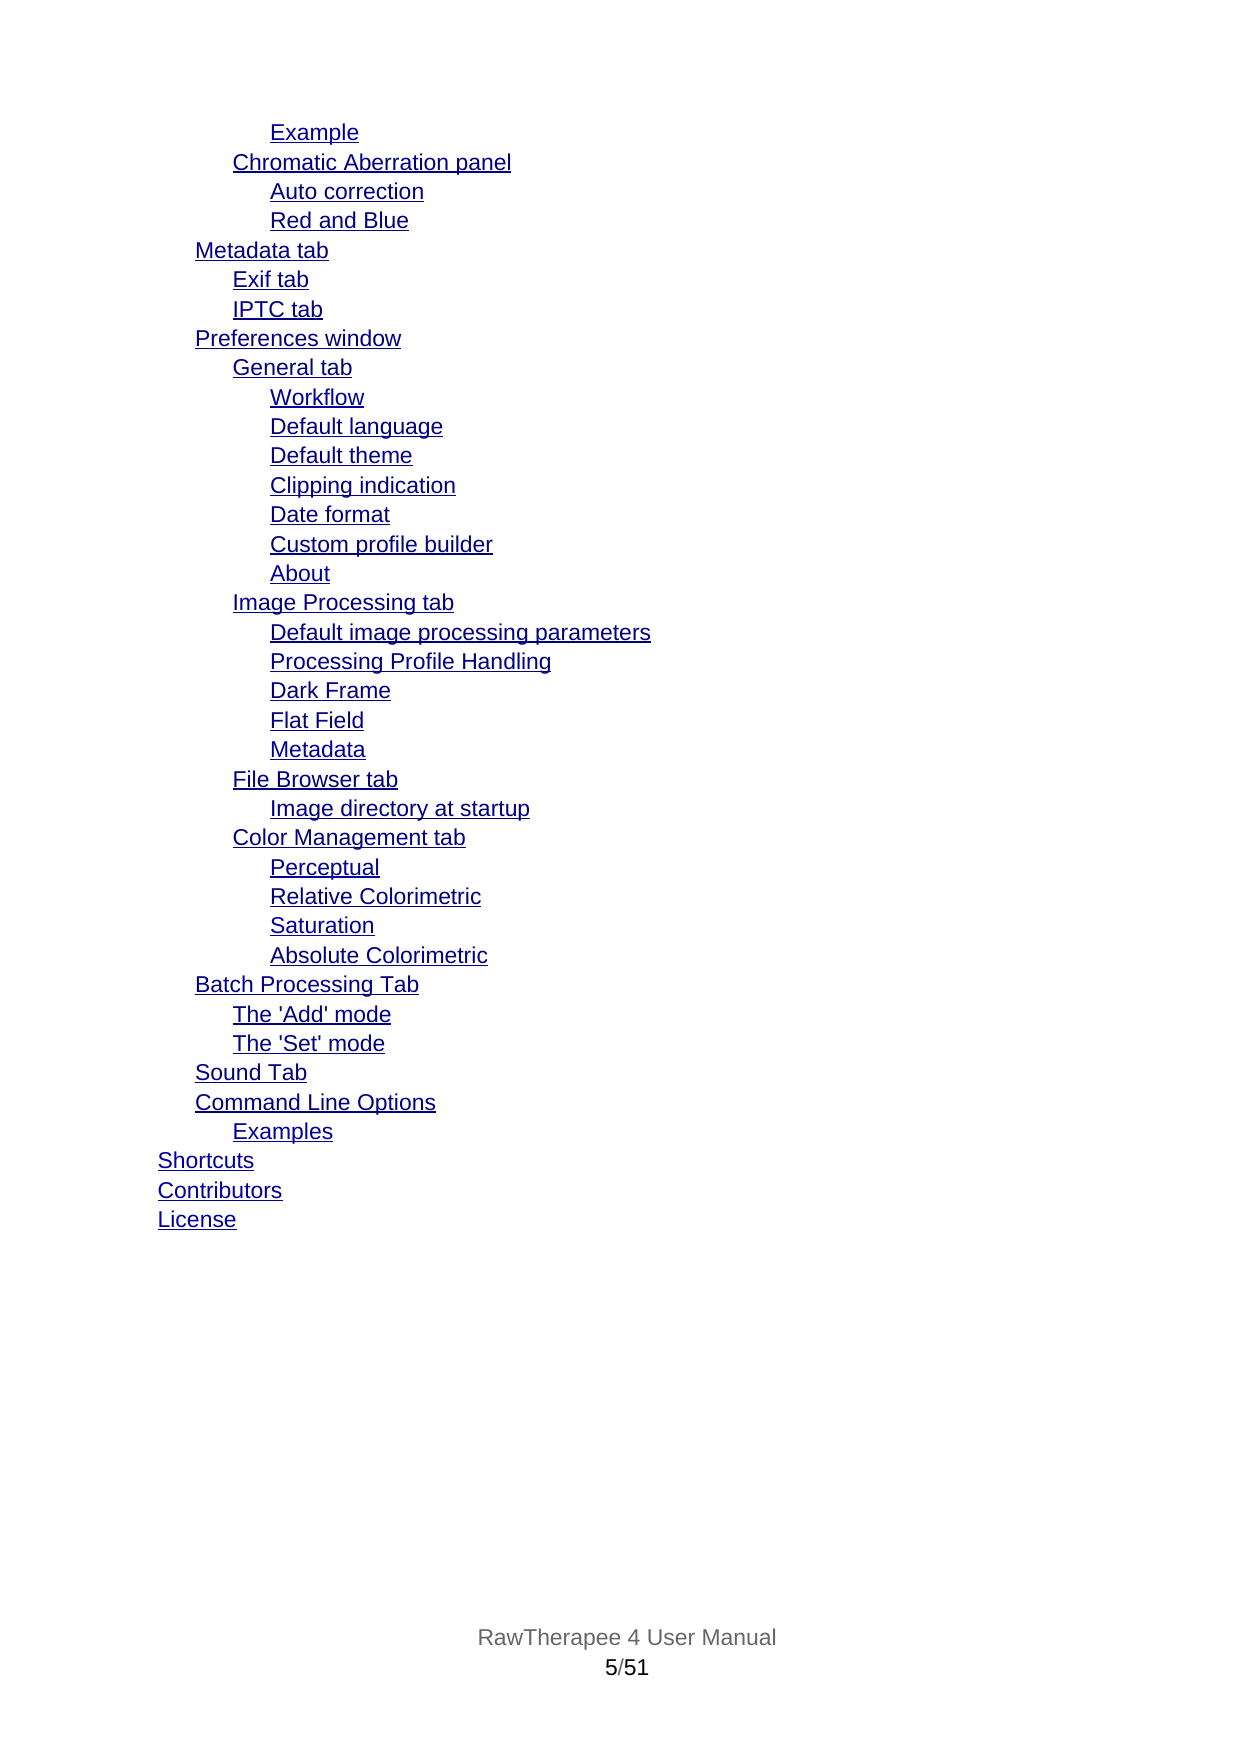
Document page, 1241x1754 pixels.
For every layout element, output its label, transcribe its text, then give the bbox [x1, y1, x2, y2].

text Metadata [270, 737, 1134, 762]
text Absolute Colorimetric [270, 942, 1134, 968]
text Perceptual [270, 854, 1134, 880]
text Default image processing parameters [270, 619, 1134, 645]
text File Browser tab [232, 766, 1134, 792]
text Relative Colorimetric [270, 884, 1134, 909]
text Preferences window [195, 326, 1134, 351]
text Color Management tab [232, 825, 1134, 851]
text Chromatic Aberration panel [232, 149, 1134, 175]
text Default theme [270, 443, 1134, 469]
text Workflow [270, 384, 1134, 410]
text Example [270, 120, 1134, 146]
text Red and Blue [270, 208, 1134, 234]
text The 'Add' mode [232, 1001, 1134, 1027]
text Flat Field [270, 707, 1134, 733]
text Command Line Options [195, 1089, 1134, 1115]
text Saturation [270, 913, 1134, 939]
text Shortcuts [157, 1148, 1134, 1174]
text Date format [270, 502, 1134, 527]
text Image Processing tab [232, 590, 1134, 616]
text Custom profile builder [270, 531, 1134, 557]
text The 'Set' mode [232, 1031, 1134, 1056]
text Metadata tab [195, 237, 1134, 263]
text Sound Tab [195, 1060, 1134, 1086]
text Batch Processing Tab [195, 972, 1134, 997]
text Auto correction [270, 179, 1134, 204]
text Default language [270, 414, 1134, 439]
text Clipping indication [270, 472, 1134, 498]
text General tab [232, 355, 1134, 381]
text Contributors [157, 1177, 1134, 1203]
text License [157, 1207, 1134, 1232]
text IPTC tab [232, 296, 1134, 322]
text Processing Profile Handling [270, 649, 1134, 674]
text Image directory at startup [270, 796, 1134, 821]
text Dark Frame [270, 678, 1134, 704]
text Examples [232, 1119, 1134, 1144]
text Exif tab [232, 267, 1134, 292]
text About [270, 561, 1134, 586]
